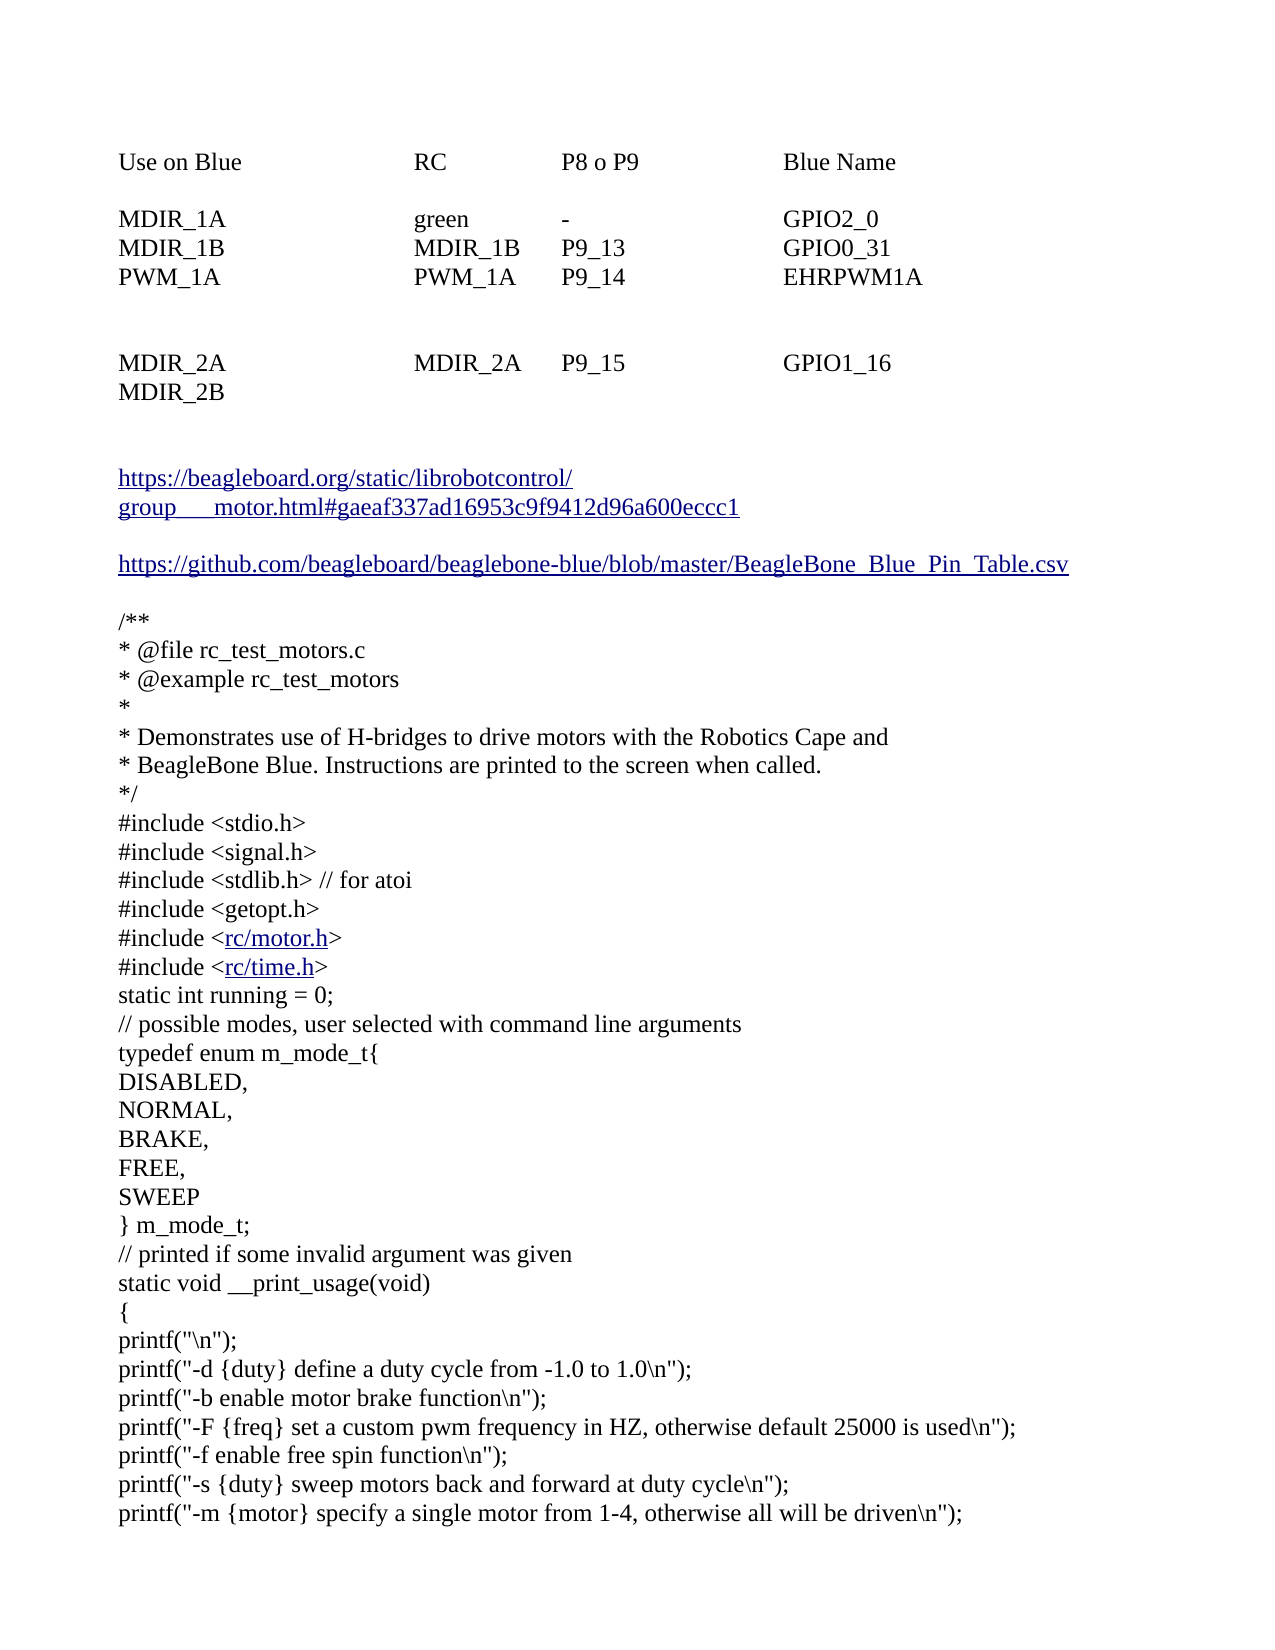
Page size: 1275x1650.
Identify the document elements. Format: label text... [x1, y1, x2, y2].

text */ [118, 779, 1157, 808]
text BRAKE, [118, 1124, 1157, 1153]
text SWEEP [118, 1182, 1157, 1211]
text printf("-s {duty} sweep motors back and forward at duty cycle\n"); [118, 1469, 1157, 1498]
text } m_mode_t; [118, 1211, 1157, 1239]
text https://beagleboard.org/static/librobotcontrol/group___motor.html#gaeaf337ad16953c9f9412d96a600eccc1 [118, 463, 1157, 521]
text * BeagleBone Blue. Instructions are printed to the screen when called. [118, 751, 1157, 779]
text // printed if some invalid argument was given [118, 1239, 1157, 1268]
text /** [118, 607, 1157, 636]
text typedef enum m_mode_t{ [118, 1038, 1157, 1067]
text MDIR_1A green - GPIO2_0 [118, 204, 1157, 233]
text MDIR_1B MDIR_1B P9_13 GPIO0_31 [118, 233, 1157, 262]
text DISABLED, [118, 1067, 1157, 1096]
text PWM_1A PWM_1A P9_14 EHRPWM1A [118, 262, 1157, 291]
text printf("-b enable motor brake function\n"); [118, 1383, 1157, 1412]
text { [118, 1297, 1157, 1326]
text MDIR_2A MDIR_2A P9_15 GPIO1_16 [118, 348, 1157, 377]
text static void __print_usage(void) [118, 1268, 1157, 1297]
text #include <getopt.h> [118, 894, 1157, 923]
text printf("-F {freq} set a custom pwm frequency in HZ, otherwise default 25000 is used\n"); [118, 1412, 1157, 1441]
text #include <rc/motor.h> [118, 923, 1157, 952]
text * @file rc_test_motors.c [118, 636, 1157, 664]
text printf("-m {motor} specify a single motor from 1-4, otherwise all will be driven\n"); [118, 1498, 1157, 1527]
text * Demonstrates use of H-bridges to drive motors with the Robotics Cape and [118, 722, 1157, 751]
text printf("\n"); [118, 1326, 1157, 1354]
text static int running = 0; [118, 981, 1157, 1009]
text #include <signal.h> [118, 837, 1157, 866]
text printf("-f enable free spin function\n"); [118, 1441, 1157, 1469]
text Use on Blue RC P8 o P9 Blue Name [118, 147, 1157, 176]
text * @example rc_test_motors [118, 664, 1157, 693]
text FREE, [118, 1153, 1157, 1182]
text * [118, 693, 1157, 722]
text MDIR_2B [118, 377, 1157, 406]
text NORMAL, [118, 1096, 1157, 1124]
text #include <stdlib.h> // for atoi [118, 866, 1157, 894]
text #include <rc/time.h> [118, 952, 1157, 981]
text printf("-d {duty} define a duty cycle from -1.0 to 1.0\n"); [118, 1354, 1157, 1383]
text // possible modes, user selected with command line arguments [118, 1009, 1157, 1038]
text #include <stdio.h> [118, 808, 1157, 837]
text https://github.com/beagleboard/beaglebone-blue/blob/master/BeagleBone_Blue_Pin_Table.csv [118, 549, 1157, 578]
